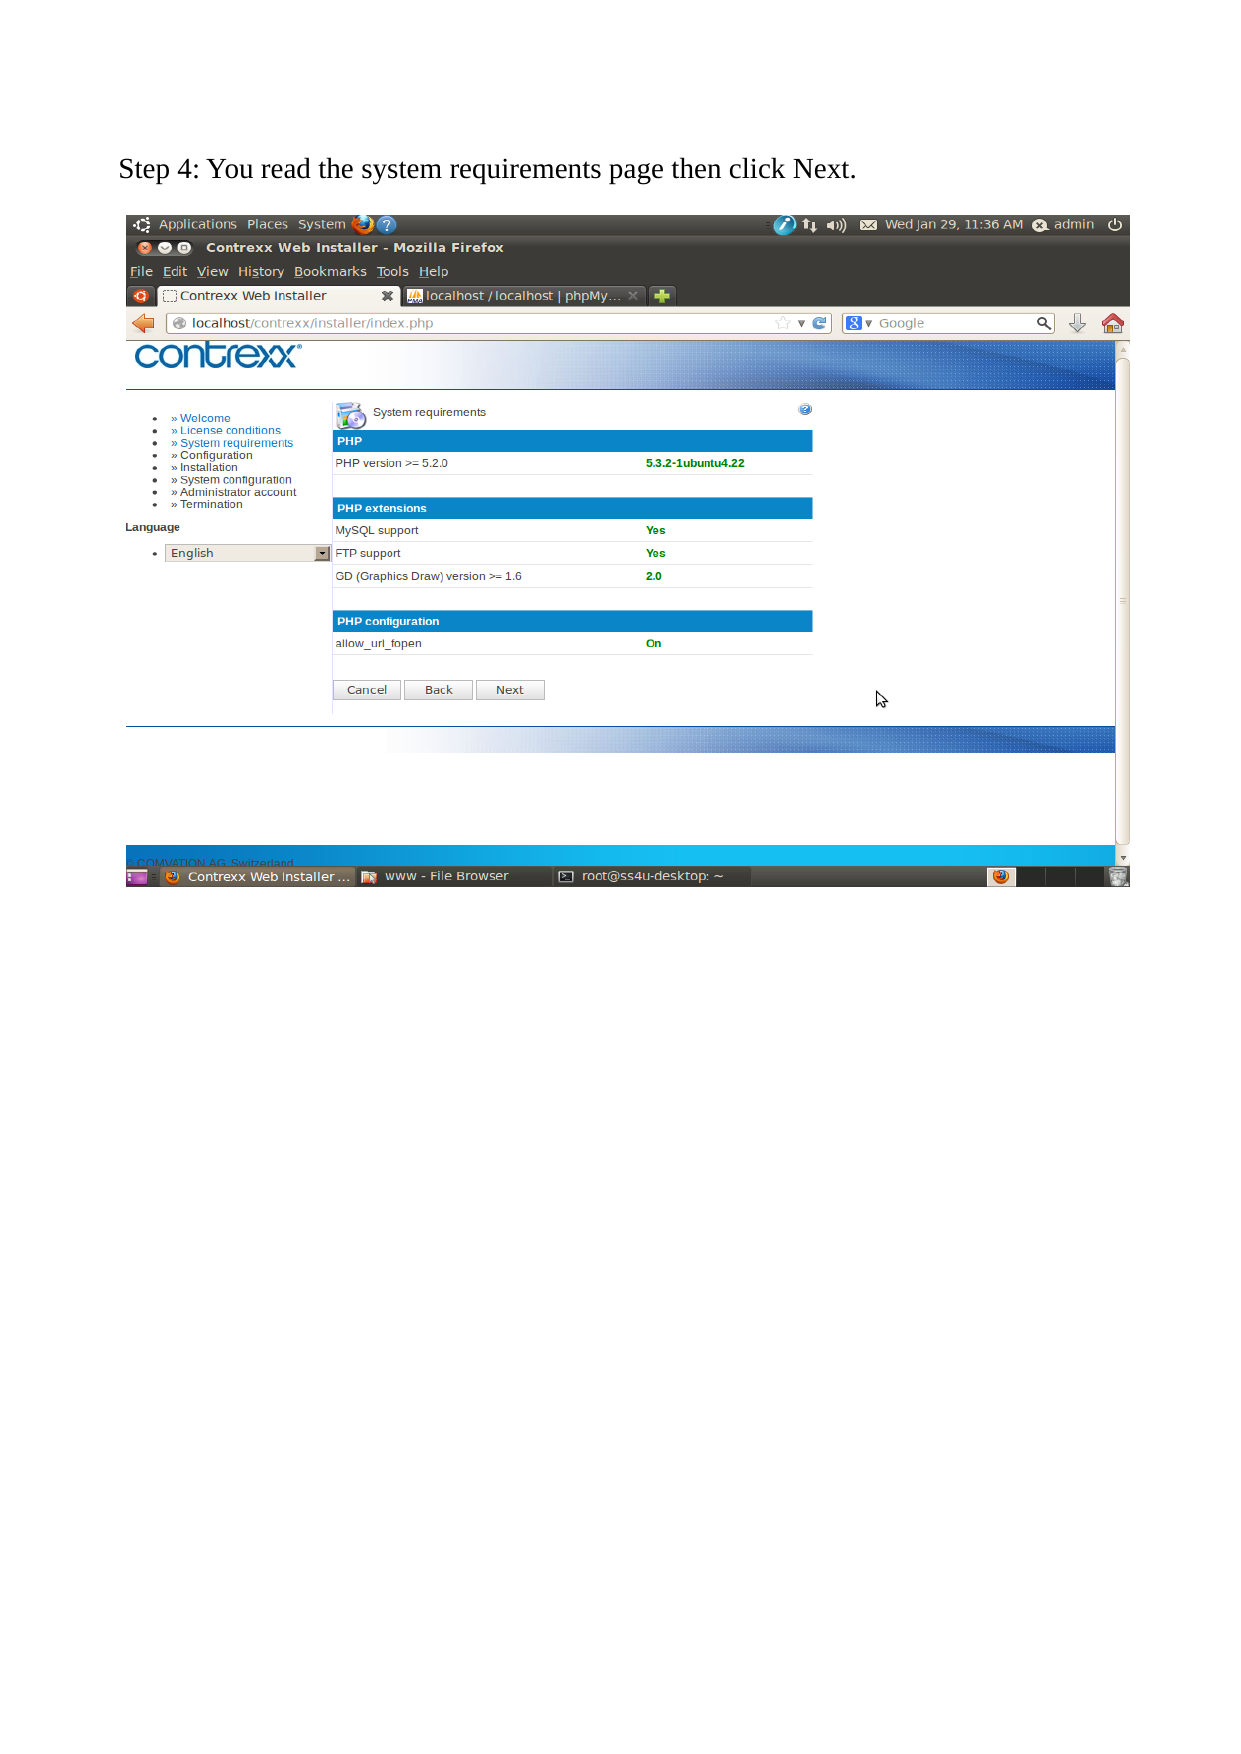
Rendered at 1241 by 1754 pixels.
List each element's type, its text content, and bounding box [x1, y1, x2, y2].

picture [126, 215, 1130, 887]
text Step 4: You read the system requirements page then click Next. [118, 152, 1122, 185]
